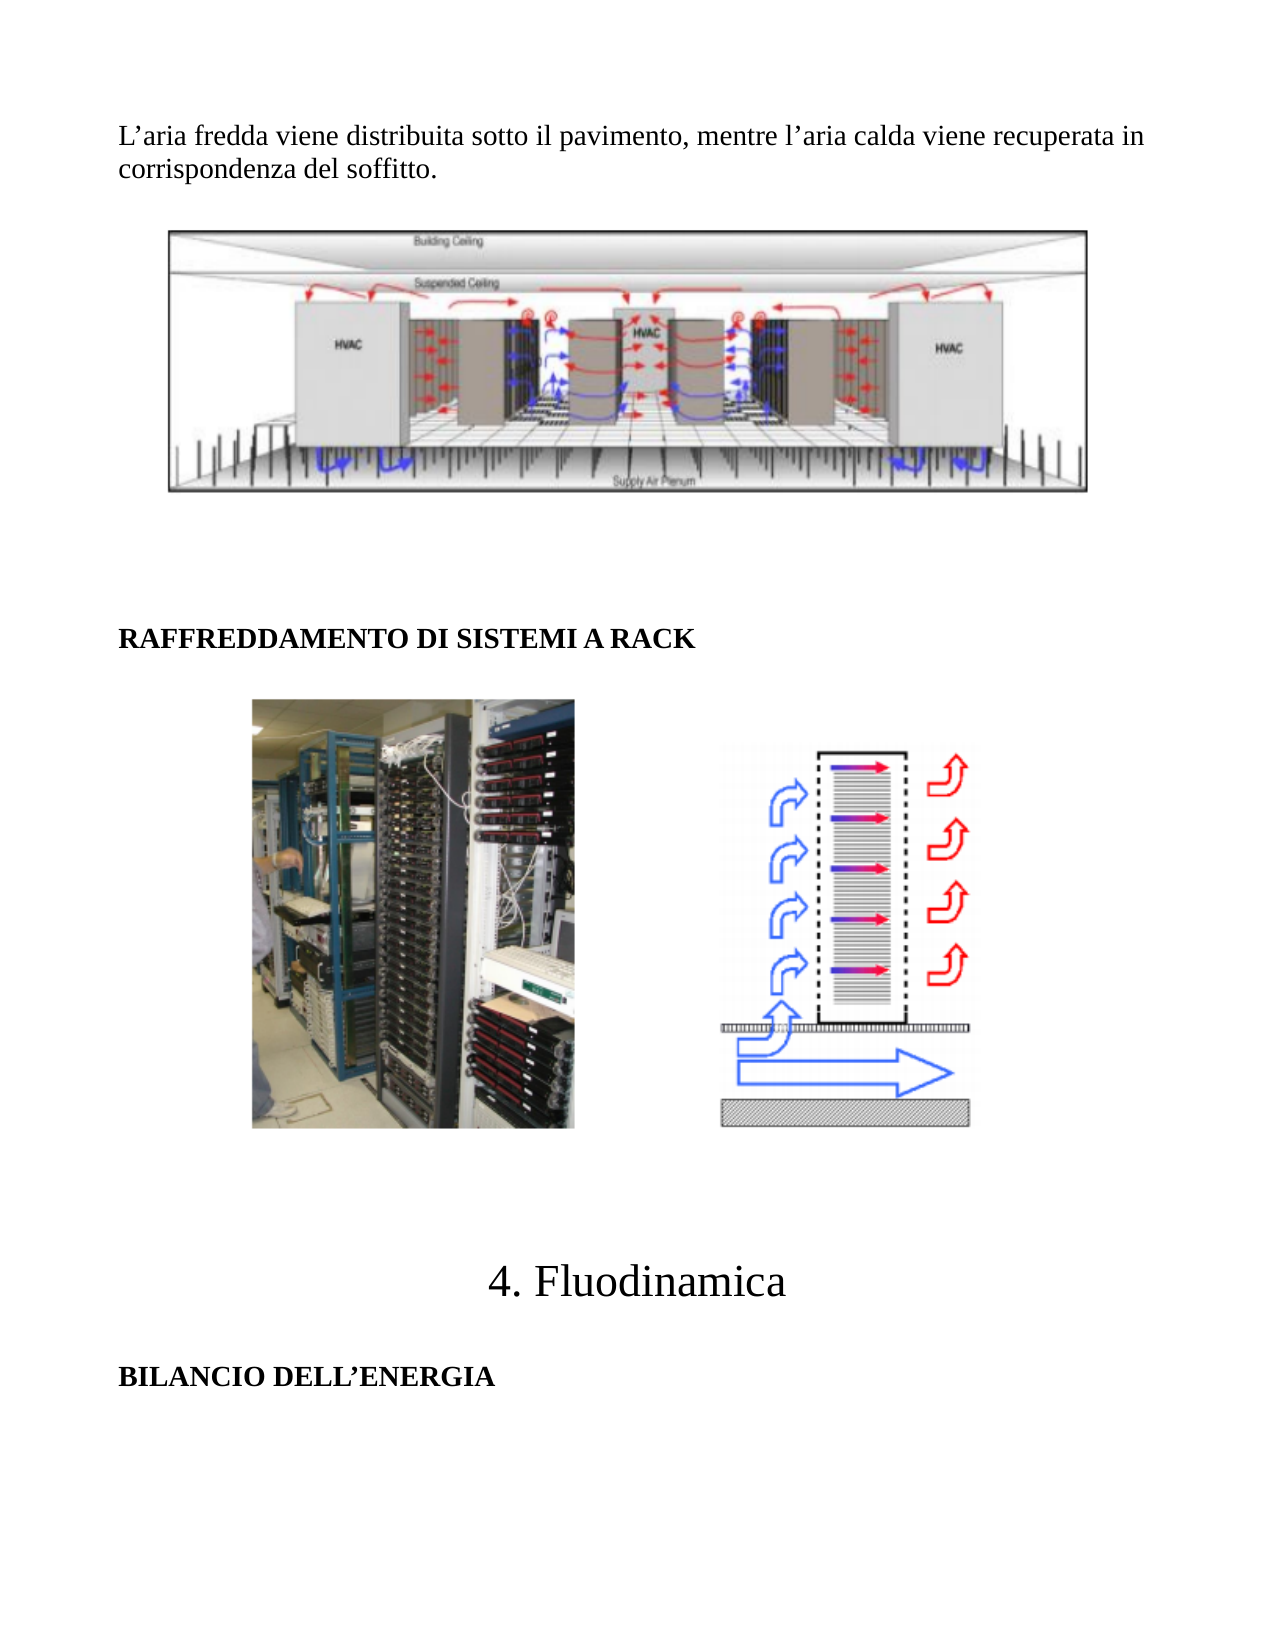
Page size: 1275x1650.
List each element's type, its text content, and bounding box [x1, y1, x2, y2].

picture [243, 688, 1032, 1168]
text L’aria fredda viene distribuita sotto il pavimento, mentre l’aria calda viene recuperata in corrispondenza del soffitto. [118, 118, 1157, 185]
text RAFFREDDAMENTO DI SISTEMI A RACK [118, 621, 1157, 654]
picture [159, 218, 1116, 521]
text BILANCIO DELL’ENERGIA [118, 1359, 1157, 1392]
text 4. Fluodinamica [118, 1253, 1157, 1306]
